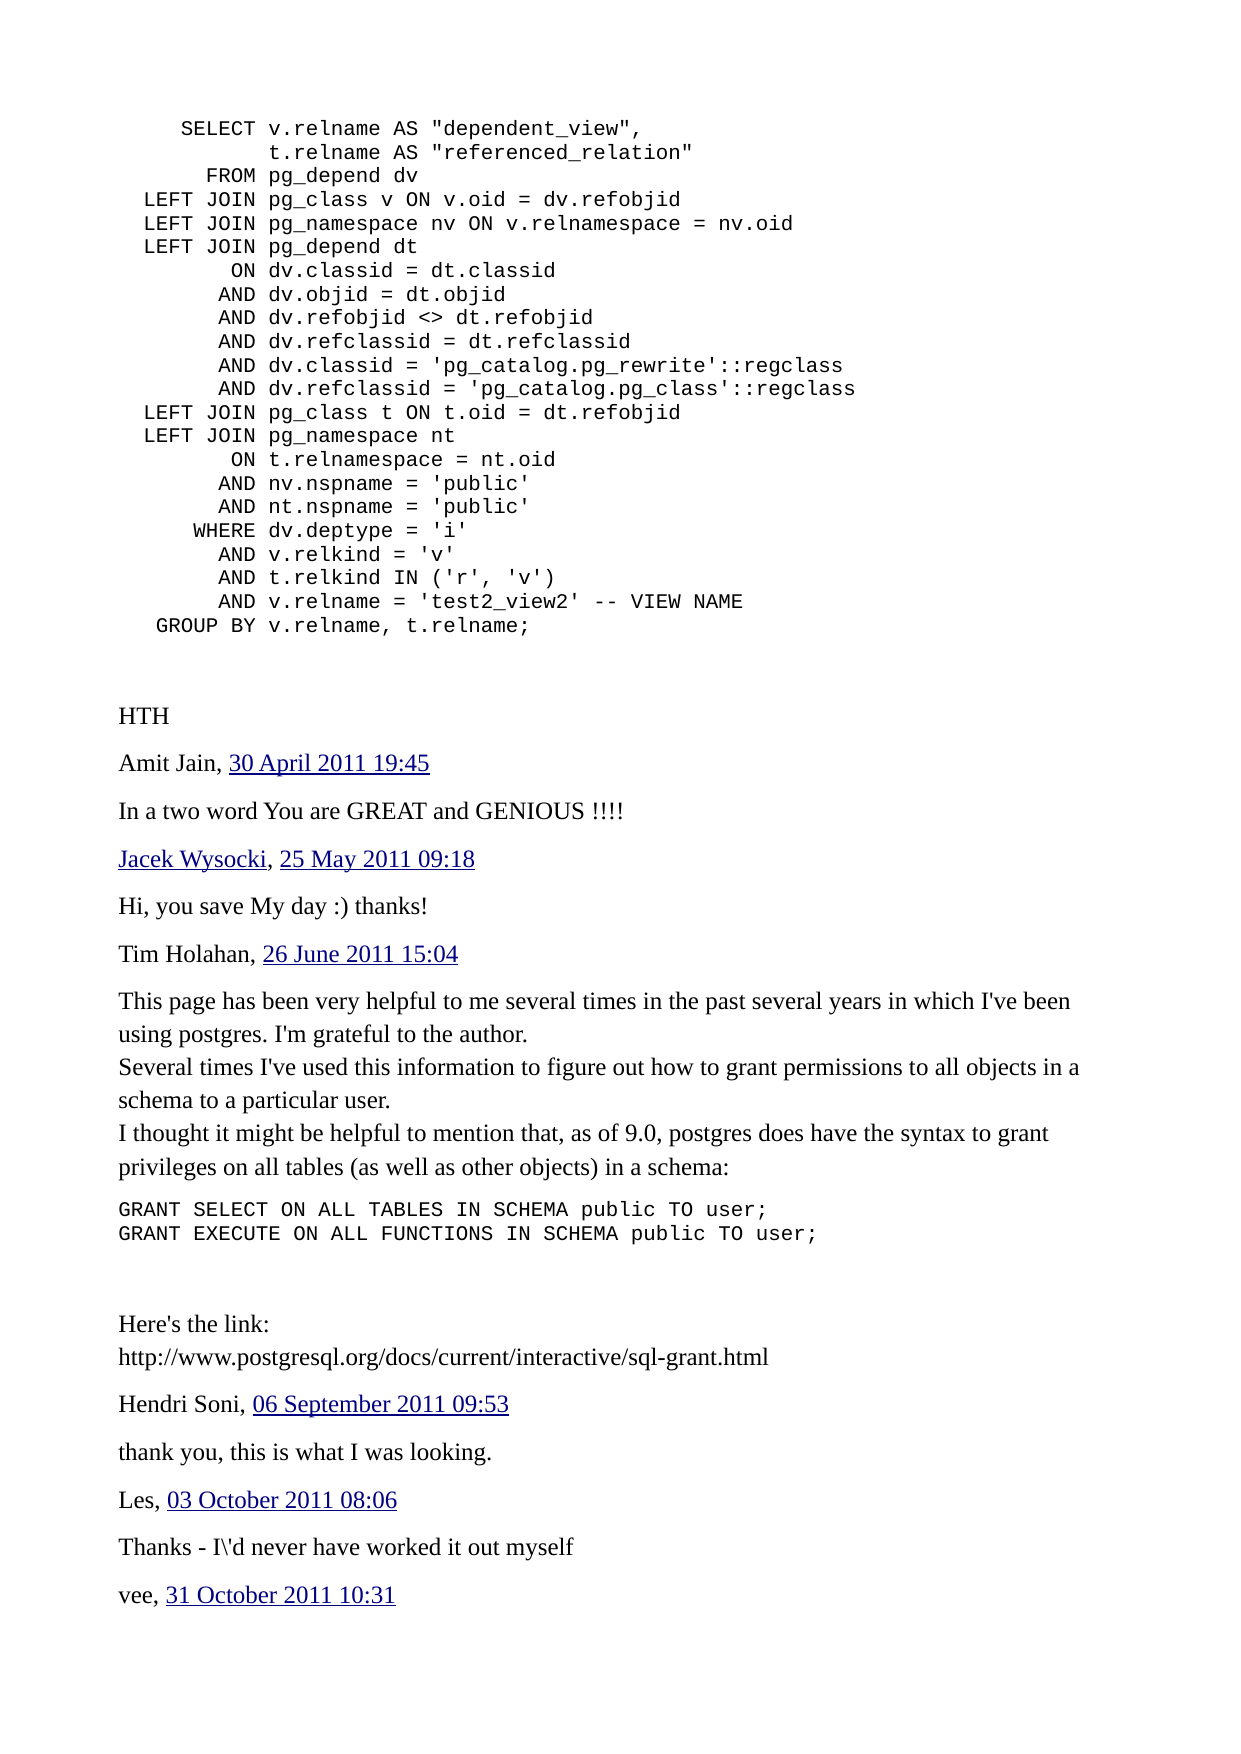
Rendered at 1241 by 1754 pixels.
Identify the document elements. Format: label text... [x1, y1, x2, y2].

text AND dv.objid = dt.objid [118, 284, 1122, 307]
text SELECT v.relname AS "dependent_view", [118, 118, 1122, 142]
text FROM pg_depend dv [118, 165, 1122, 189]
text vee, 31 October 2011 10:31 [118, 1580, 1122, 1609]
text AND dv.refclassid = dt.refclassid [118, 331, 1122, 354]
text ON dv.classid = dt.classid [118, 260, 1122, 284]
text Hendri Soni, 06 September 2011 09:53 [118, 1389, 1122, 1418]
text HTH [118, 668, 1122, 729]
text AND dv.classid = 'pg_catalog.pg_rewrite'::regclass [118, 354, 1122, 378]
text LEFT JOIN pg_class v ON v.oid = dv.refobjid [118, 189, 1122, 213]
text AND nt.nspname = 'public' [118, 496, 1122, 520]
text AND dv.refclassid = 'pg_catalog.pg_class'::regclass [118, 378, 1122, 402]
text Amit Jain, 30 April 2011 19:45 [118, 748, 1122, 777]
text thank you, this is what I was looking. [118, 1437, 1122, 1466]
text Tim Holahan, 26 June 2011 15:04 [118, 939, 1122, 968]
text GROUP BY v.relname, t.relname; [118, 615, 1122, 638]
text Les, 03 October 2011 08:06 [118, 1485, 1122, 1513]
text WHERE dv.deptype = 'i' [118, 520, 1122, 544]
text Hi, you save My day :) thanks! [118, 891, 1122, 920]
text AND v.relkind = 'v' [118, 544, 1122, 567]
text AND dv.refobjid <> dt.refobjid [118, 307, 1122, 331]
text This page has been very helpful to me several times in the past several years in which I've been using postgres. I'm grateful to the author. Several times I've used this information to figure out how to grant permissions to all objects in a schema to a particular user. I thought it might be helpful to mention that, as of 9.0, postgres does have the syntax to grant privileges on all tables (as well as other objects) in a schema: [118, 986, 1122, 1180]
text Jacek Wysocki, 25 May 2011 09:18 [118, 844, 1122, 872]
text ON t.relnamespace = nt.oid [118, 449, 1122, 473]
text LEFT JOIN pg_class t ON t.oid = dt.refobjid [118, 402, 1122, 426]
text LEFT JOIN pg_namespace nv ON v.relnamespace = nv.oid [118, 213, 1122, 236]
text AND t.relkind IN ('r', 'v') [118, 567, 1122, 591]
text GRANT SELECT ON ALL TABLES IN SCHEMA public TO user; [118, 1199, 1122, 1223]
text t.relname AS "referenced_relation" [118, 142, 1122, 165]
text AND nv.nspname = 'public' [118, 473, 1122, 496]
text LEFT JOIN pg_namespace nt [118, 426, 1122, 449]
text In a two word You are GREAT and GENIOUS !!!! [118, 796, 1122, 825]
text Here's the link: http://www.postgresql.org/docs/current/interactive/sql-grant.html [118, 1276, 1122, 1371]
text Thanks - I\'d never have worked it out myself [118, 1532, 1122, 1561]
text AND v.relname = 'test2_view2' -- VIEW NAME [118, 591, 1122, 615]
text GRANT EXECUTE ON ALL FUNCTIONS IN SCHEMA public TO user; [118, 1223, 1122, 1246]
text LEFT JOIN pg_depend dt [118, 236, 1122, 260]
